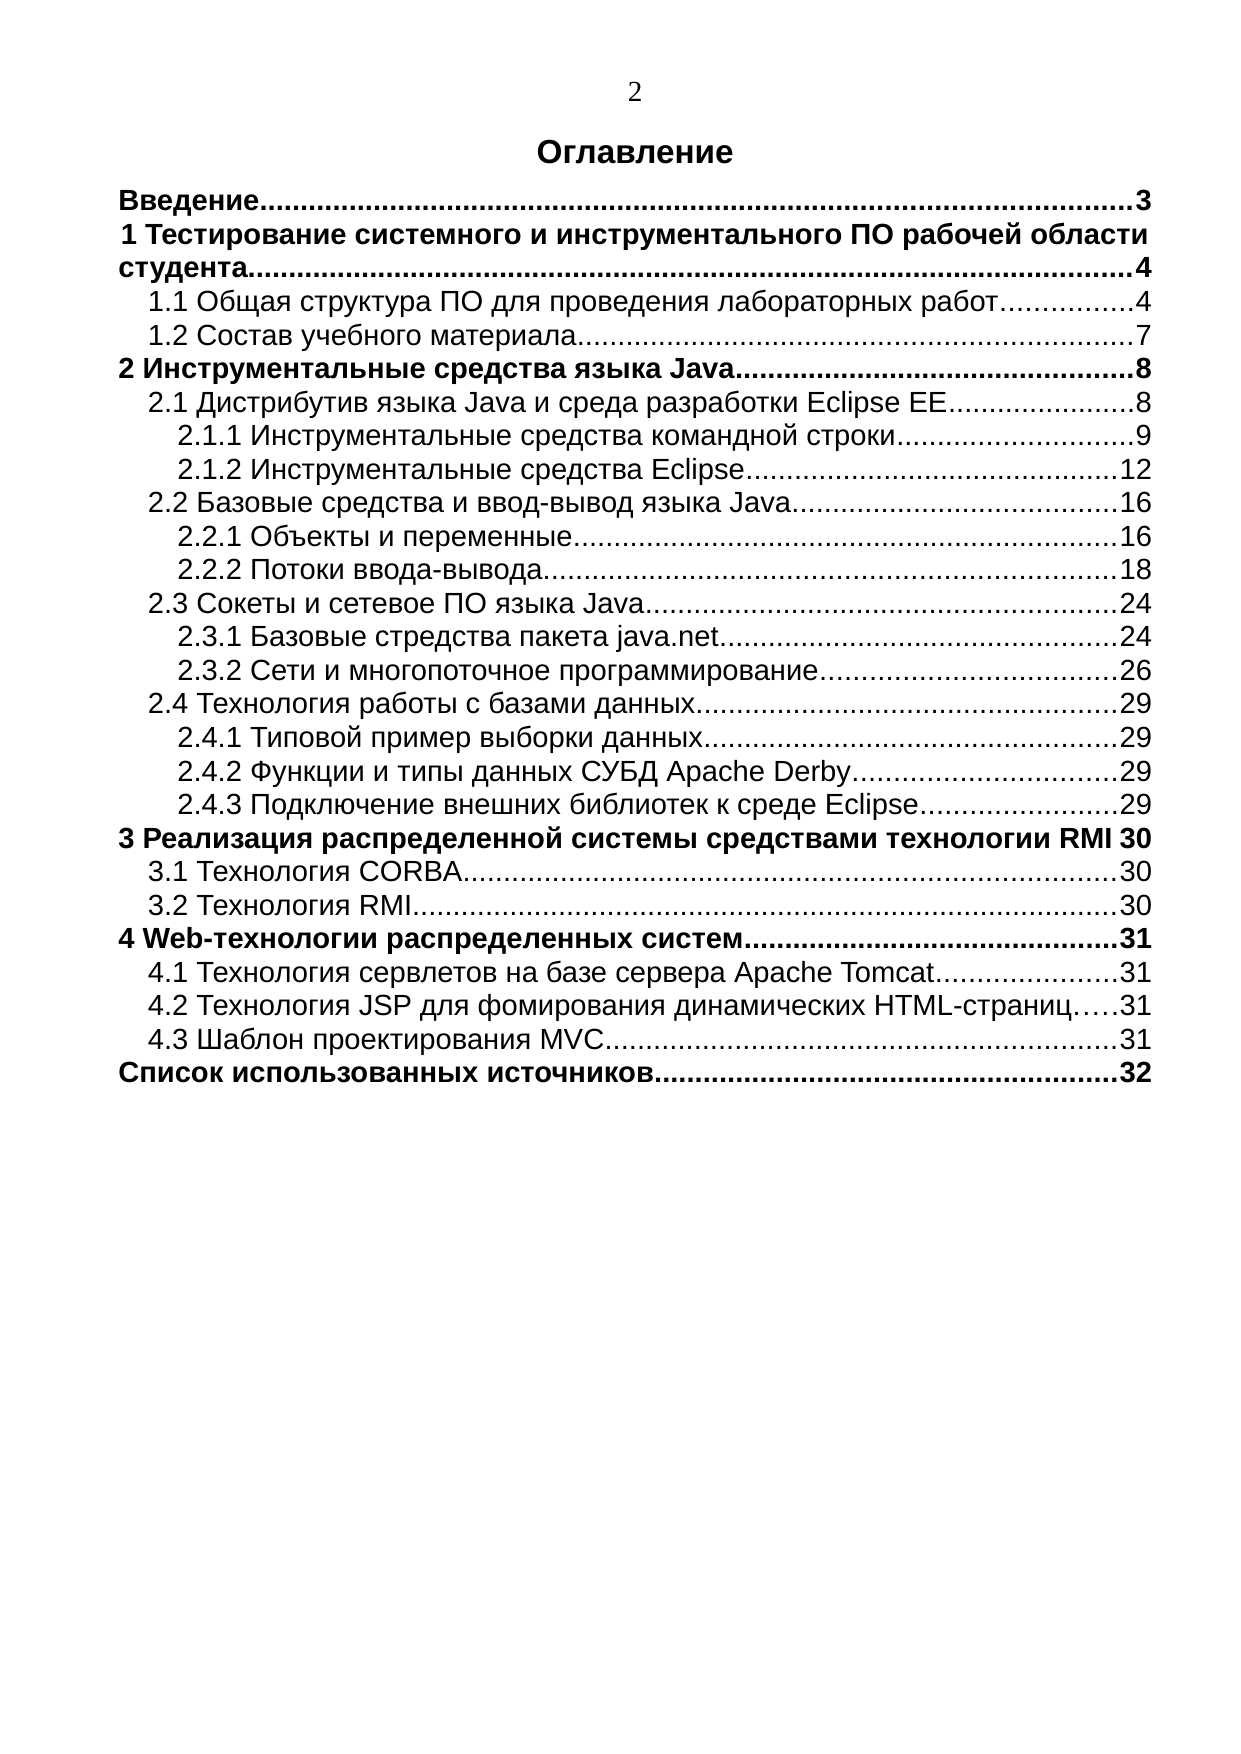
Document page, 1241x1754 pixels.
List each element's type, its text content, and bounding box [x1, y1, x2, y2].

text 4.1 Технология сервлетов на базе сервера Apache Tomcat 31 [148, 955, 1152, 988]
text 2.3.2 Сети и многопоточное программирование 26 [177, 653, 1152, 687]
subtitle Оглавление [118, 132, 1152, 171]
text 2.1.2 Инструментальные средства Eclipse 12 [177, 452, 1152, 485]
text 2.2 Базовые средства и ввод-вывод языка Java 16 [148, 485, 1152, 519]
text 3.1 Технология CORBA 30 [148, 854, 1152, 888]
text 2.4.2 Функции и типы данных СУБД Apache Derby 29 [177, 754, 1152, 787]
text Введение 3 [118, 183, 1152, 217]
text 2.4 Технология работы с базами данных 29 [148, 687, 1152, 720]
text 2.4.3 Подключение внешних библиотек к среде Eclipse 29 [177, 787, 1152, 821]
text 1.1 Общая структура ПО для проведения лабораторных работ 4 [148, 284, 1152, 318]
text 1 Тестирование системного и инструментального ПО рабочей области студента 4 [118, 217, 1152, 284]
text 4.3 Шаблон проектирования MVC 31 [148, 1022, 1152, 1056]
text 4.2 Технология JSP для фомирования динамических HTML-страниц 31 [148, 988, 1152, 1022]
text 2 Инструментальные средства языка Java 8 [118, 351, 1152, 385]
text 2.2.1 Объекты и переменные 16 [177, 519, 1152, 552]
text 4 Web-технологии распределенных систем 31 [118, 921, 1152, 955]
text 3.2 Технология RMI 30 [148, 888, 1152, 921]
text 2.1 Дистрибутив языка Java и среда разработки Eclipse EE 8 [148, 385, 1152, 418]
text 2.2.2 Потоки ввода-вывода 18 [177, 552, 1152, 586]
text 2.1.1 Инструментальные средства командной строки 9 [177, 418, 1152, 452]
text Список использованных источников 32 [118, 1056, 1152, 1089]
text 2.4.1 Типовой пример выборки данных 29 [177, 720, 1152, 754]
text 1.2 Состав учебного материала 7 [148, 318, 1152, 351]
text 3 Реализация распределенной системы средствами технологии RMI 30 [118, 821, 1152, 854]
text 2.3.1 Базовые стредства пакета java.net 24 [177, 619, 1152, 653]
text 2.3 Сокеты и сетевое ПО языка Java 24 [148, 586, 1152, 619]
